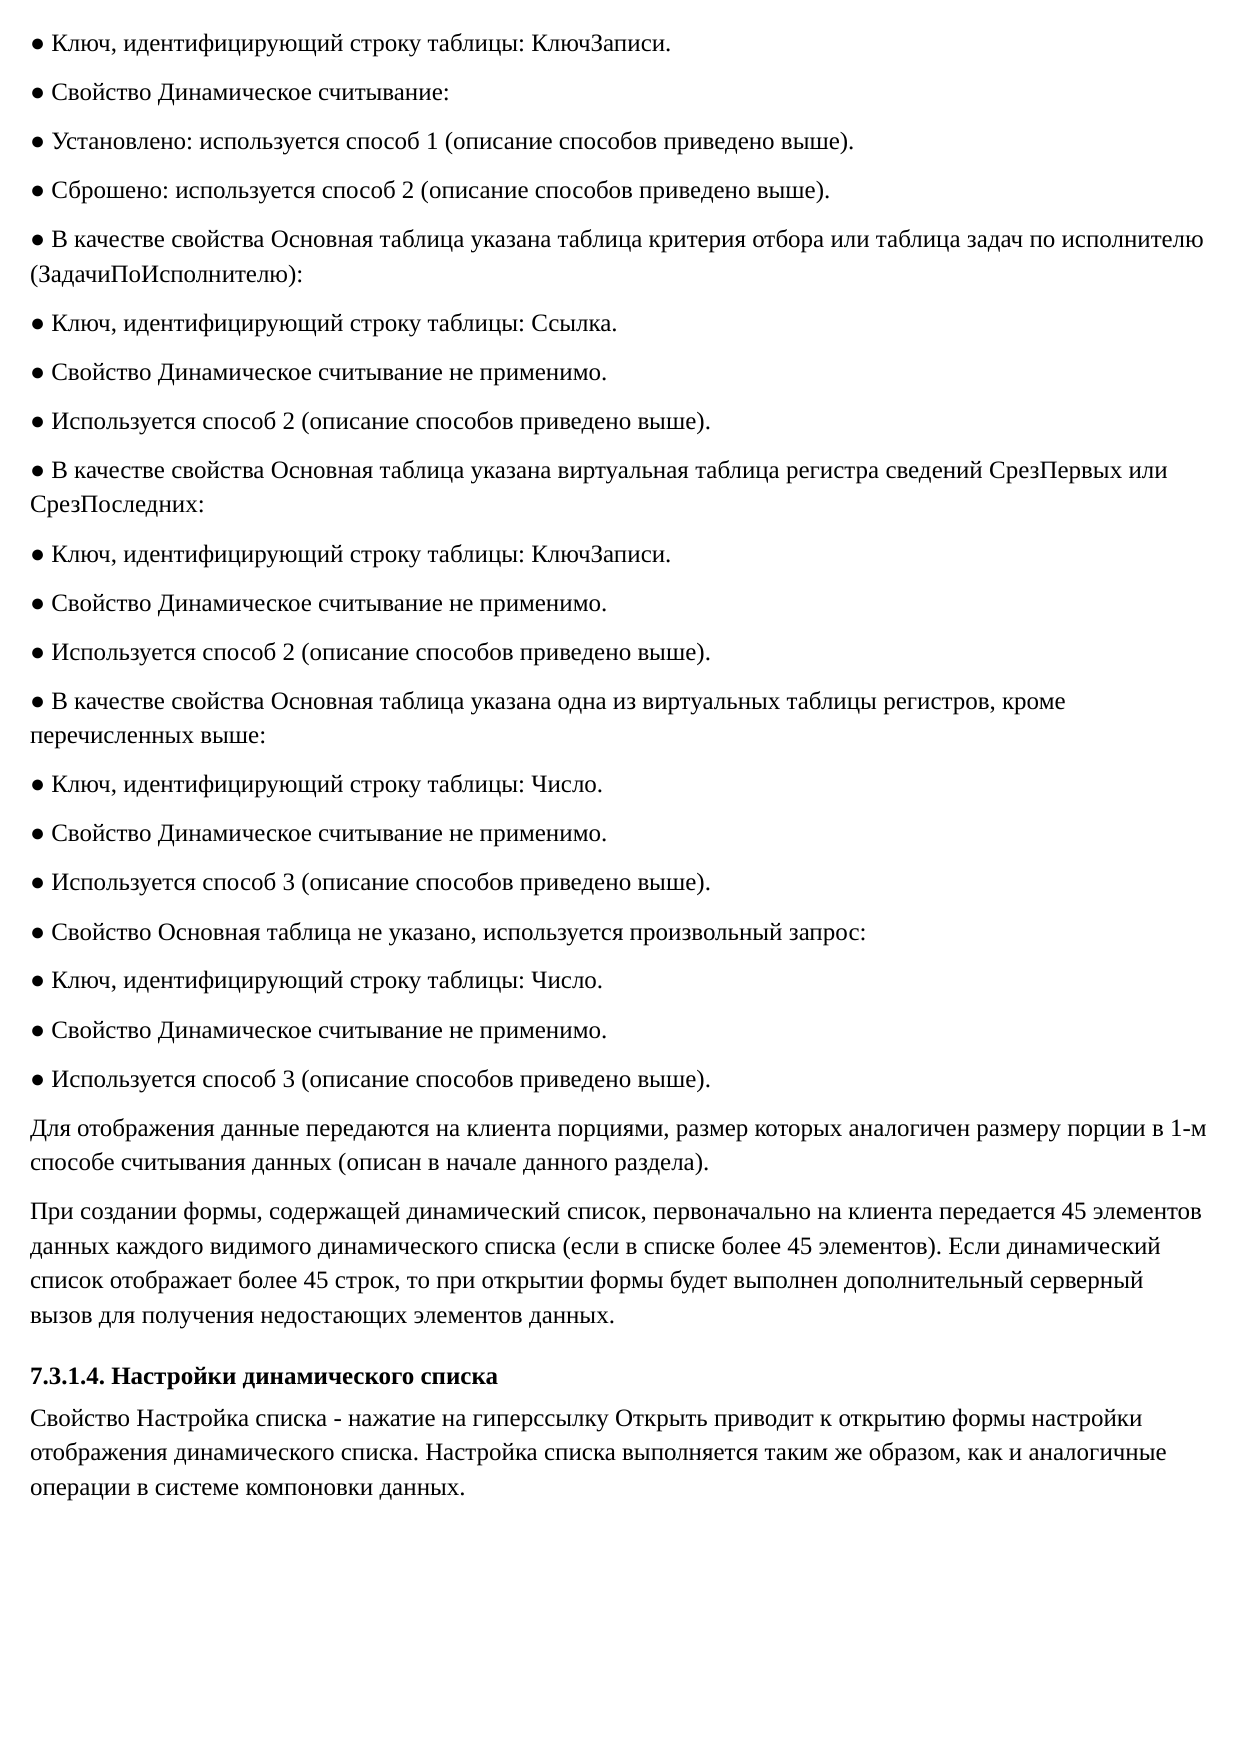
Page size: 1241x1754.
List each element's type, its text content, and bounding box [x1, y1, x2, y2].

text ● Ключ, идентифицирующий строку таблицы: Ссылка. [30, 308, 1211, 337]
text При создании формы, содержащей динамический список, первоначально на клиента передается 45 элементов данных каждого видимого динамического списка (если в списке более 45 элементов). Если динамический список отображает более 45 строк, то при открытии формы будет выполнен дополнительный серверный вызов для получения недостающих элементов данных. [30, 1196, 1211, 1328]
text ● Ключ, идентифицирующий строку таблицы: Число. [30, 769, 1211, 798]
text ● Сброшено: используется способ 2 (описание способов приведено выше). [30, 175, 1211, 204]
text ● Установлено: используется способ 1 (описание способов приведено выше). [30, 126, 1211, 155]
text ● Используется способ 3 (описание способов приведено выше). [30, 1064, 1211, 1092]
text ● Ключ, идентифицирующий строку таблицы: Число. [30, 966, 1211, 994]
text Для отображения данные передаются на клиента порциями, размер которых аналогичен размеру порции в 1-м способе считывания данных (описан в начале данного раздела). [30, 1113, 1211, 1176]
text ● Используется способ 2 (описание способов приведено выше). [30, 406, 1211, 435]
text ● В качестве свойства Основная таблица указана таблица критерия отбора или таблица задач по исполнителю (ЗадачиПоИсполнителю): [30, 224, 1211, 288]
text ● Используется способ 2 (описание способов приведено выше). [30, 637, 1211, 666]
text ● В качестве свойства Основная таблица указана виртуальная таблица регистра сведений СрезПервых или СрезПоследних: [30, 455, 1211, 518]
text ● Ключ, идентифицирующий строку таблицы: КлючЗаписи. [30, 28, 1211, 57]
text ● Свойство Динамическое считывание не применимо. [30, 1015, 1211, 1043]
text ● Свойство Основная таблица не указано, используется произвольный запрос: [30, 917, 1211, 945]
text ● Свойство Динамическое считывание: [30, 77, 1211, 106]
subtitle 7.3.1.4. Настройки динамического списка [30, 1361, 1211, 1390]
text ● Свойство Динамическое считывание не применимо. [30, 588, 1211, 616]
text ● Используется способ 3 (описание способов приведено выше). [30, 867, 1211, 896]
text ● Свойство Динамическое считывание не применимо. [30, 357, 1211, 386]
text ● Свойство Динамическое считывание не применимо. [30, 818, 1211, 847]
text ● Ключ, идентифицирующий строку таблицы: КлючЗаписи. [30, 539, 1211, 567]
text Свойство Настройка списка ‑ нажатие на гиперссылку Открыть приводит к открытию формы настройки отображения динамического списка. Настройка списка выполняется таким же образом, как и аналогичные операции в системе компоновки данных. [30, 1403, 1211, 1500]
text ● В качестве свойства Основная таблица указана одна из виртуальных таблицы регистров, кроме перечисленных выше: [30, 686, 1211, 749]
